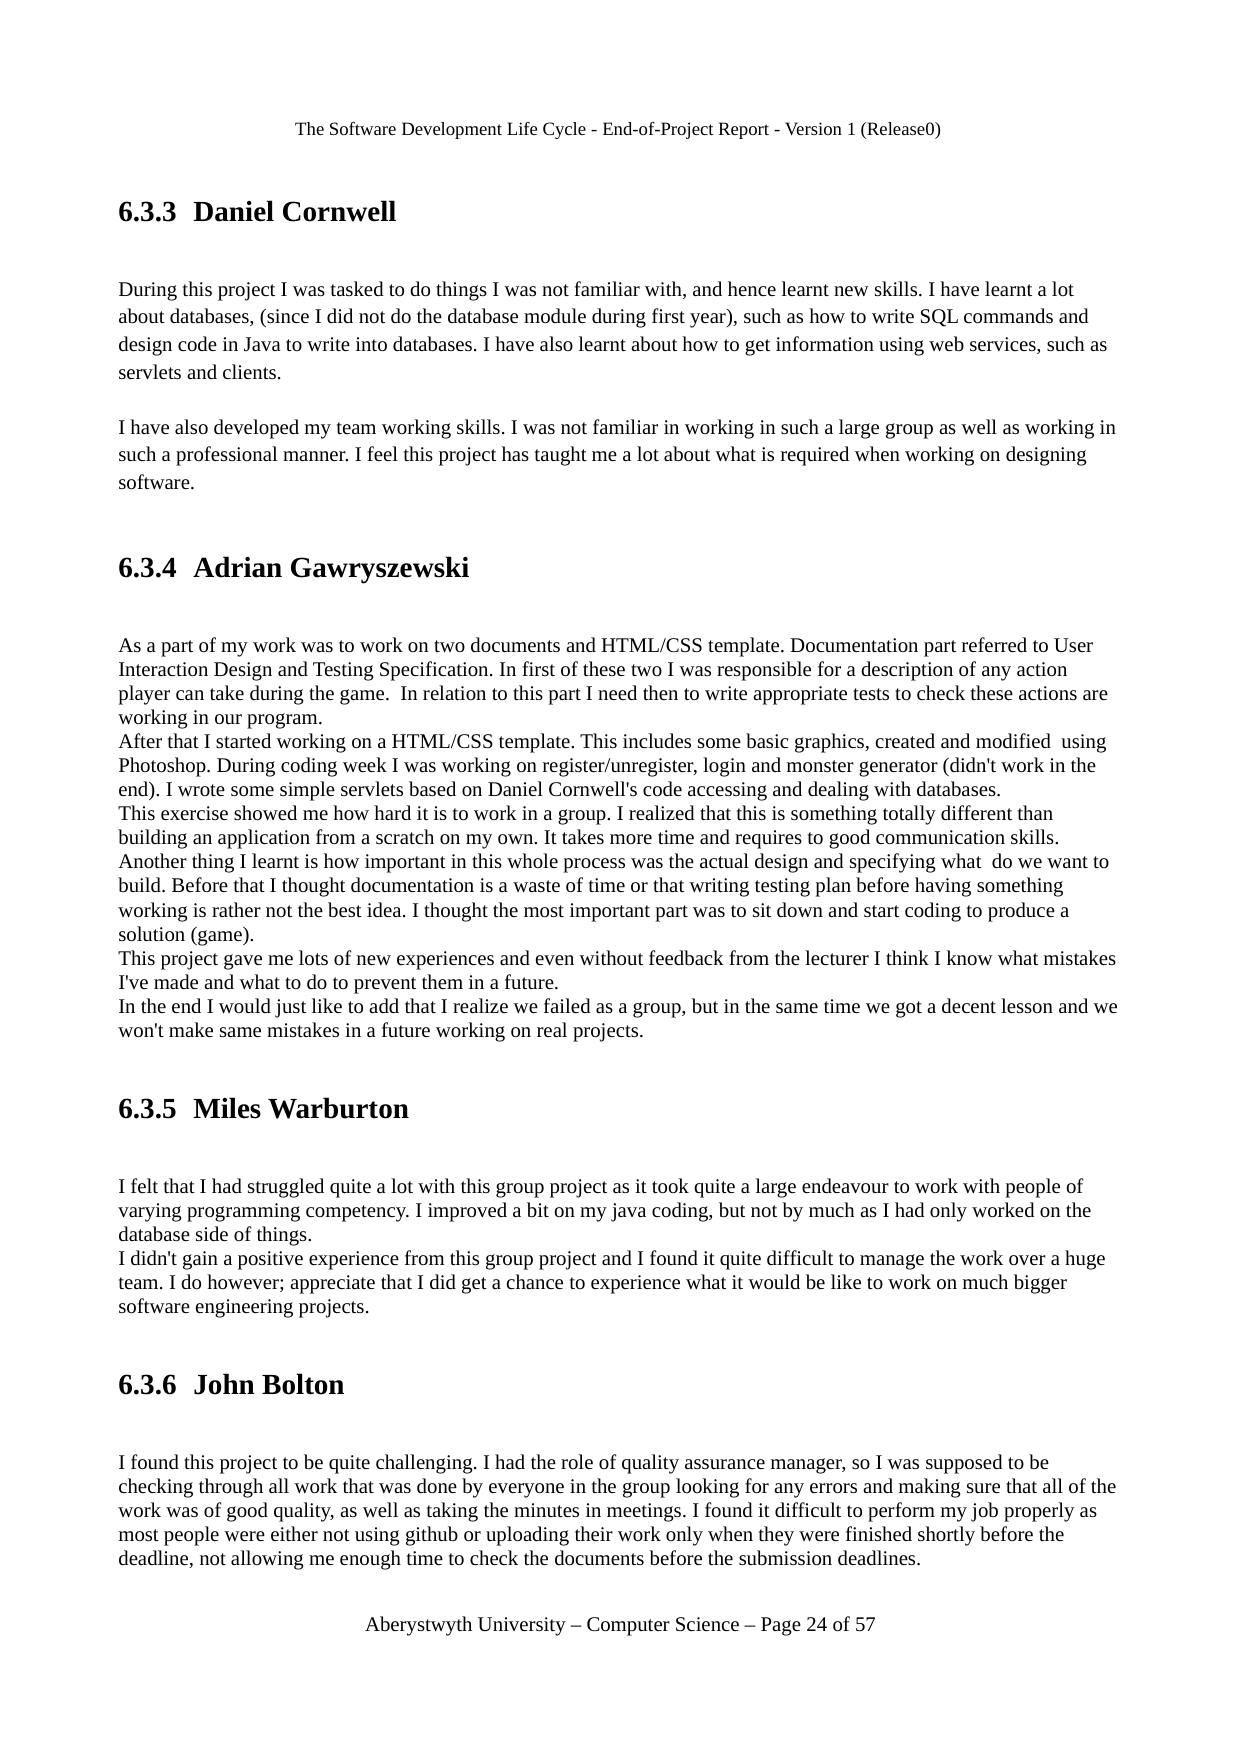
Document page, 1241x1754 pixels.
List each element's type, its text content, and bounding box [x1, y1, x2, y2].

subtitle Adrian Gawryszewski [118, 550, 1122, 584]
text I didn't gain a positive experience from this group project and I found it quite difficult to manage the work over a huge team. I do however; appreciate that I did get a chance to experience what it would be like to work on much bigger software engineering projects. [118, 1246, 1122, 1318]
text In the end I would just like to add that I realize we failed as a group, but in the same time we got a decent lesson and we won't make same mistakes in a future working on real projects. [118, 994, 1122, 1042]
text I have also developed my team working skills. I was not familiar in working in such a large group as well as working in such a professional manner. I feel this project has taught me a lot about what is required when working on designing software. [118, 415, 1122, 494]
text After that I started working on a HTML/CSS template. This includes some basic graphics, created and modified using Photoshop. During coding week I was working on register/unregister, login and monster generator (didn't work in the end). I wrote some simple servlets based on Daniel Cornwell's code accessing and dealing with databases. [118, 729, 1122, 801]
subtitle John Bolton [118, 1367, 1122, 1401]
text I found this project to be quite challenging. I had the role of quality assurance manager, so I was supposed to be checking through all work that was done by everyone in the group looking for any errors and making sure that all of the work was of good quality, as well as taking the minutes in meetings. I found it difficult to perform my job properly as most people were either not using github or uploading their work only when they were finished shortly before the deadline, not allowing me enough time to check the documents before the submission deadlines. [118, 1449, 1122, 1570]
text As a part of my work was to work on two documents and HTML/CSS template. Documentation part referred to User Interaction Design and Testing Specification. In first of these two I was responsible for a description of any action player can take during the game. In relation to this part I need then to write appropriate tests to check these actions are working in our program. [118, 633, 1122, 729]
subtitle Miles Warburton [118, 1091, 1122, 1124]
text This project gave me lots of new experiences and even without feedback from the lecturer I think I know what mistakes I've made and what to do to prevent them in a future. [118, 946, 1122, 994]
subtitle Daniel Cornwell [118, 194, 1122, 228]
text During this project I was tasked to do things I was not familiar with, and hence learnt new skills. I have learnt a lot about databases, (since I did not do the database module during first year), such as how to write SQL commands and design code in Java to write into databases. I have also learnt about how to get information using web services, such as servlets and clients. [118, 277, 1122, 384]
text I felt that I had struggled quite a lot with this group project as it took quite a large endeavour to work with people of varying programming competency. I improved a bit on my java coding, but not by much as I had only worked on the database side of things. [118, 1173, 1122, 1246]
text This exercise showed me how hard it is to work in a group. I realized that this is something totally different than building an application from a scratch on my own. It takes more time and requires to good communication skills. Another thing I learnt is how important in this whole process was the actual design and specifying what do we want to build. Before that I thought documentation is a waste of time or that writing testing plan before having something working is rather not the best idea. I thought the most important part was to sit down and start coding to produce a solution (game). [118, 801, 1122, 946]
